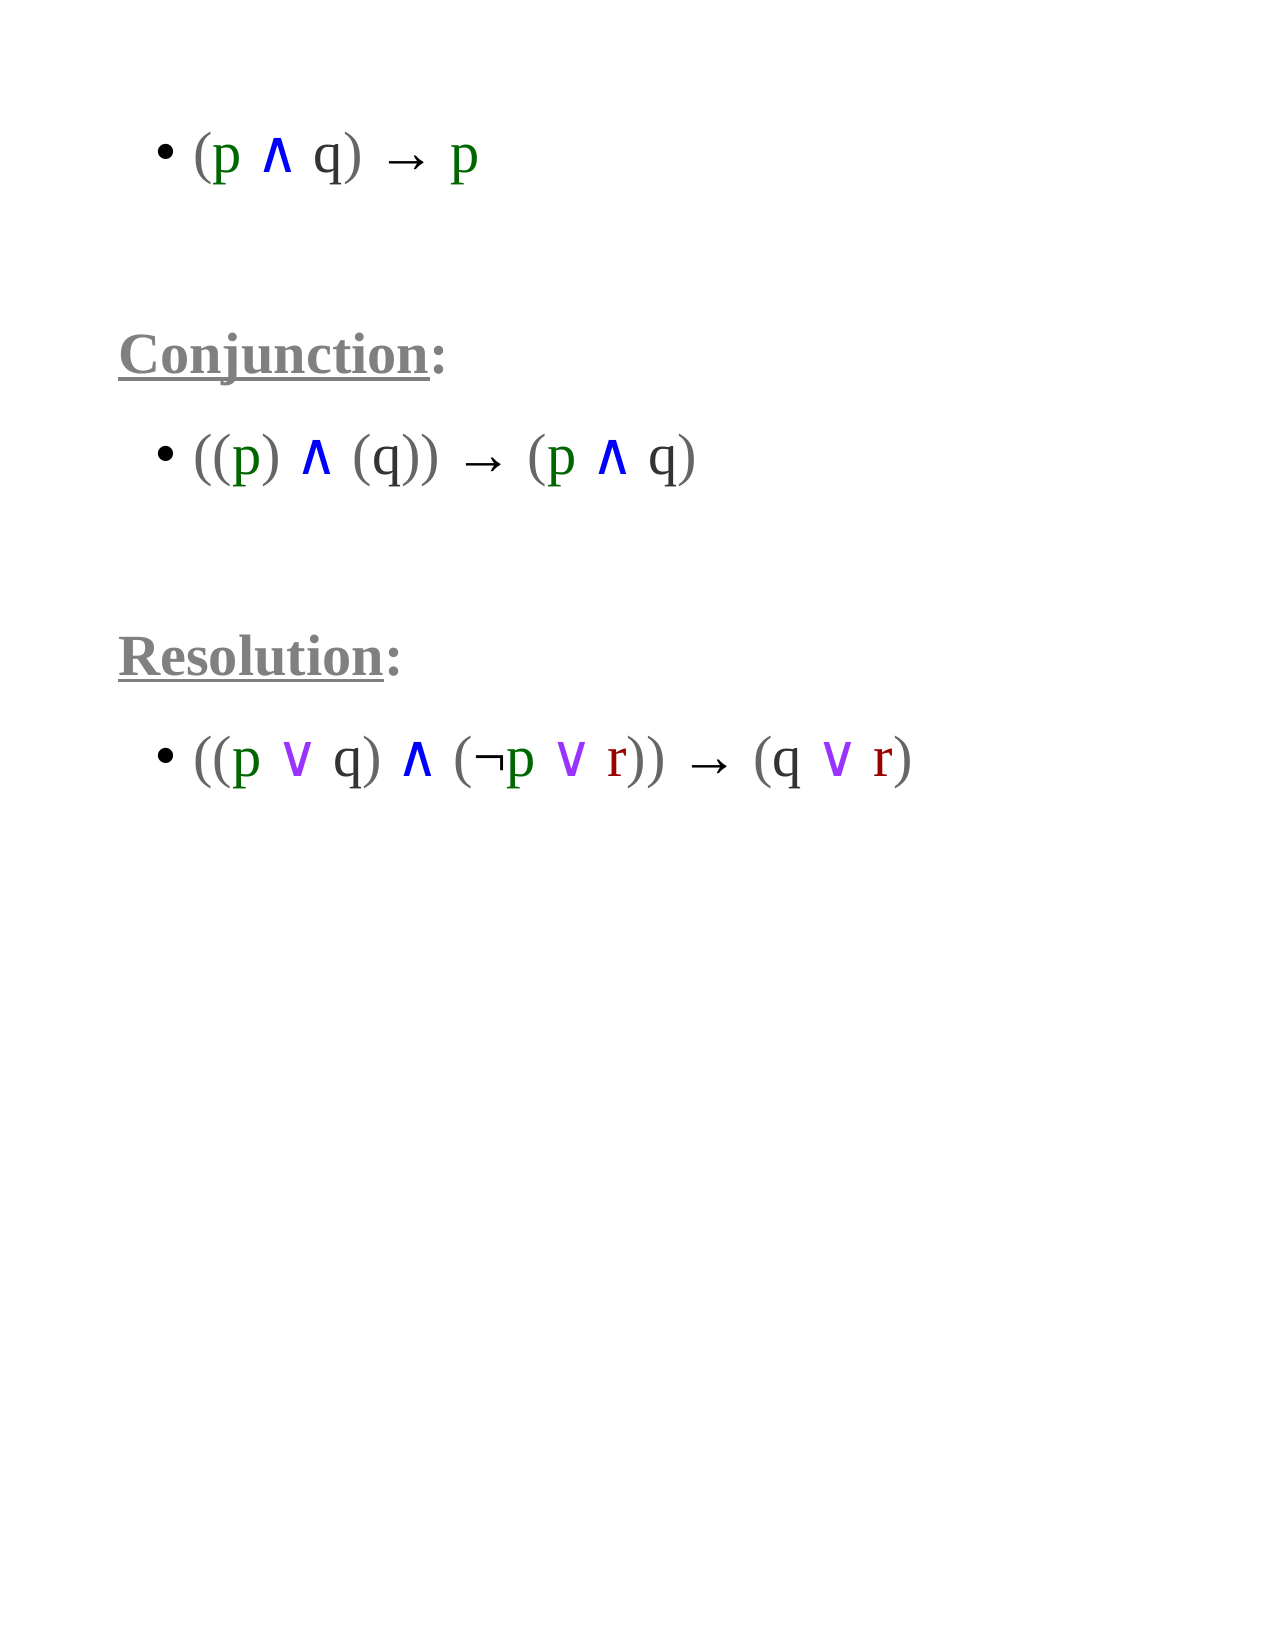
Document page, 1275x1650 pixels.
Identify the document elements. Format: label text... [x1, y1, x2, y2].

list (p ∧ q) → p [156, 118, 1157, 185]
list ((p) ∧ (q)) → (p ∧ q) [156, 420, 1157, 487]
text Conjunction: [118, 319, 1157, 386]
list ((p ∨ q) ∧ (¬p ∨ r)) → (q ∨ r) [156, 722, 1157, 789]
text Resolution: [118, 621, 1157, 688]
